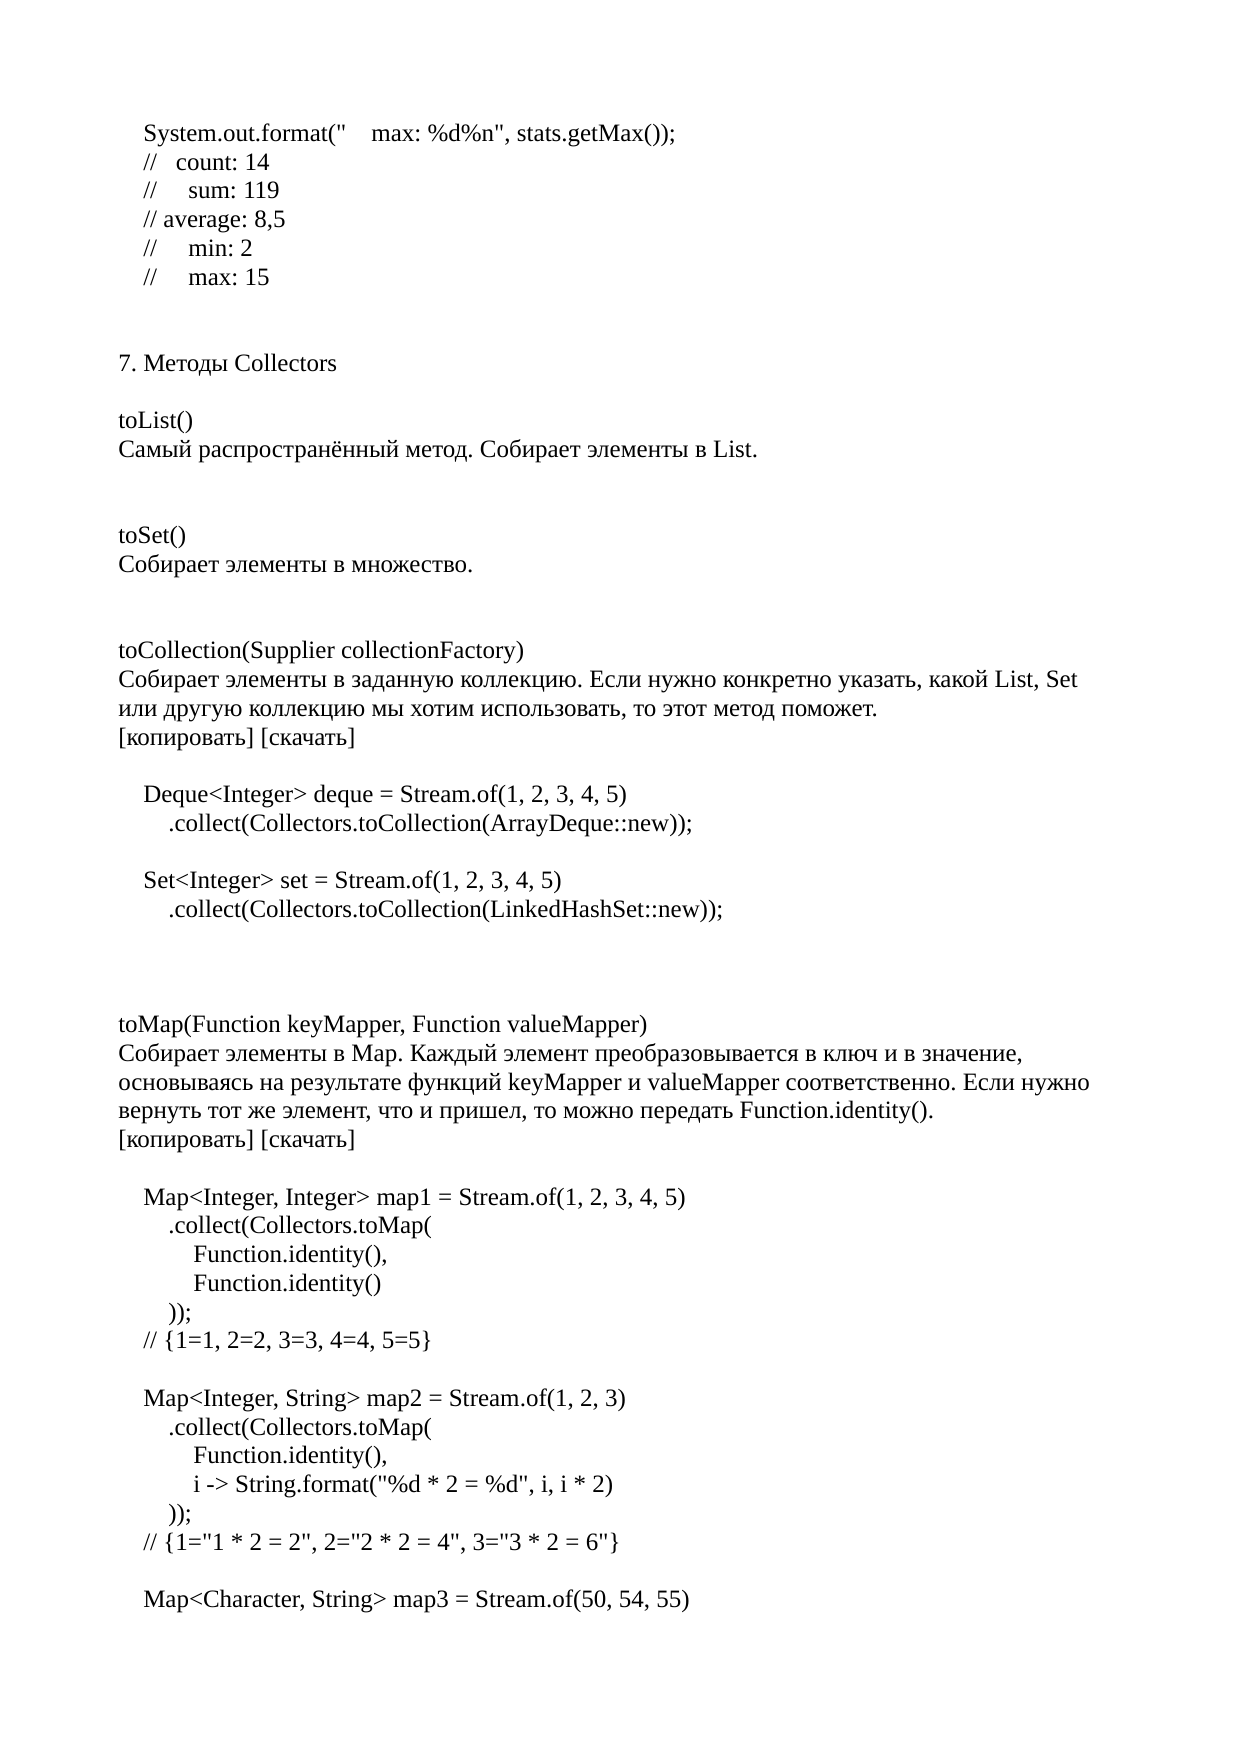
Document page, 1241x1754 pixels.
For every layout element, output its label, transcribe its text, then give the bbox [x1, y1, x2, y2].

text // {1=1, 2=2, 3=3, 4=4, 5=5} [118, 1326, 1122, 1354]
text 7. Методы Collectors [118, 348, 1122, 377]
text System.out.format(" max: %d%n", stats.getMax()); [118, 118, 1122, 147]
text .collect(Collectors.toCollection(ArrayDeque::new)); [118, 808, 1122, 837]
text Map<Integer, Integer> map1 = Stream.of(1, 2, 3, 4, 5) [118, 1182, 1122, 1211]
text // sum: 119 [118, 176, 1122, 204]
text toList() [118, 406, 1122, 434]
text .collect(Collectors.toMap( [118, 1412, 1122, 1441]
text toCollection(Supplier collectionFactory) [118, 636, 1122, 664]
text Собирает элементы в Map. Каждый элемент преобразовывается в ключ и в значение, основываясь на результате функций keyMapper и valueMapper соответственно. Если нужно вернуть тот же элемент, что и пришел, то можно передать Function.identity(). [118, 1038, 1122, 1124]
text Собирает элементы в заданную коллекцию. Если нужно конкретно указать, какой List, Set или другую коллекцию мы хотим использовать, то этот метод поможет. [118, 664, 1122, 722]
text // max: 15 [118, 262, 1122, 291]
text // count: 14 [118, 147, 1122, 176]
text Function.identity(), [118, 1239, 1122, 1268]
text // average: 8,5 [118, 204, 1122, 233]
text Function.identity() [118, 1268, 1122, 1297]
text )); [118, 1297, 1122, 1326]
text Собирает элементы в множество. [118, 549, 1122, 578]
text toMap(Function keyMapper, Function valueMapper) [118, 1009, 1122, 1038]
text // {1="1 * 2 = 2", 2="2 * 2 = 4", 3="3 * 2 = 6"} [118, 1527, 1122, 1556]
text Самый распространённый метод. Собирает элементы в List. [118, 434, 1122, 463]
text )); [118, 1498, 1122, 1527]
text [копировать] [скачать] [118, 1124, 1122, 1153]
text Deque<Integer> deque = Stream.of(1, 2, 3, 4, 5) [118, 779, 1122, 808]
text Map<Integer, String> map2 = Stream.of(1, 2, 3) [118, 1383, 1122, 1412]
text Set<Integer> set = Stream.of(1, 2, 3, 4, 5) [118, 866, 1122, 894]
text i -> String.format("%d * 2 = %d", i, i * 2) [118, 1469, 1122, 1498]
text .collect(Collectors.toMap( [118, 1211, 1122, 1239]
text Map<Character, String> map3 = Stream.of(50, 54, 55) [118, 1584, 1122, 1613]
text Function.identity(), [118, 1441, 1122, 1469]
text toSet() [118, 521, 1122, 549]
text .collect(Collectors.toCollection(LinkedHashSet::new)); [118, 894, 1122, 923]
text // min: 2 [118, 233, 1122, 262]
text [копировать] [скачать] [118, 722, 1122, 751]
